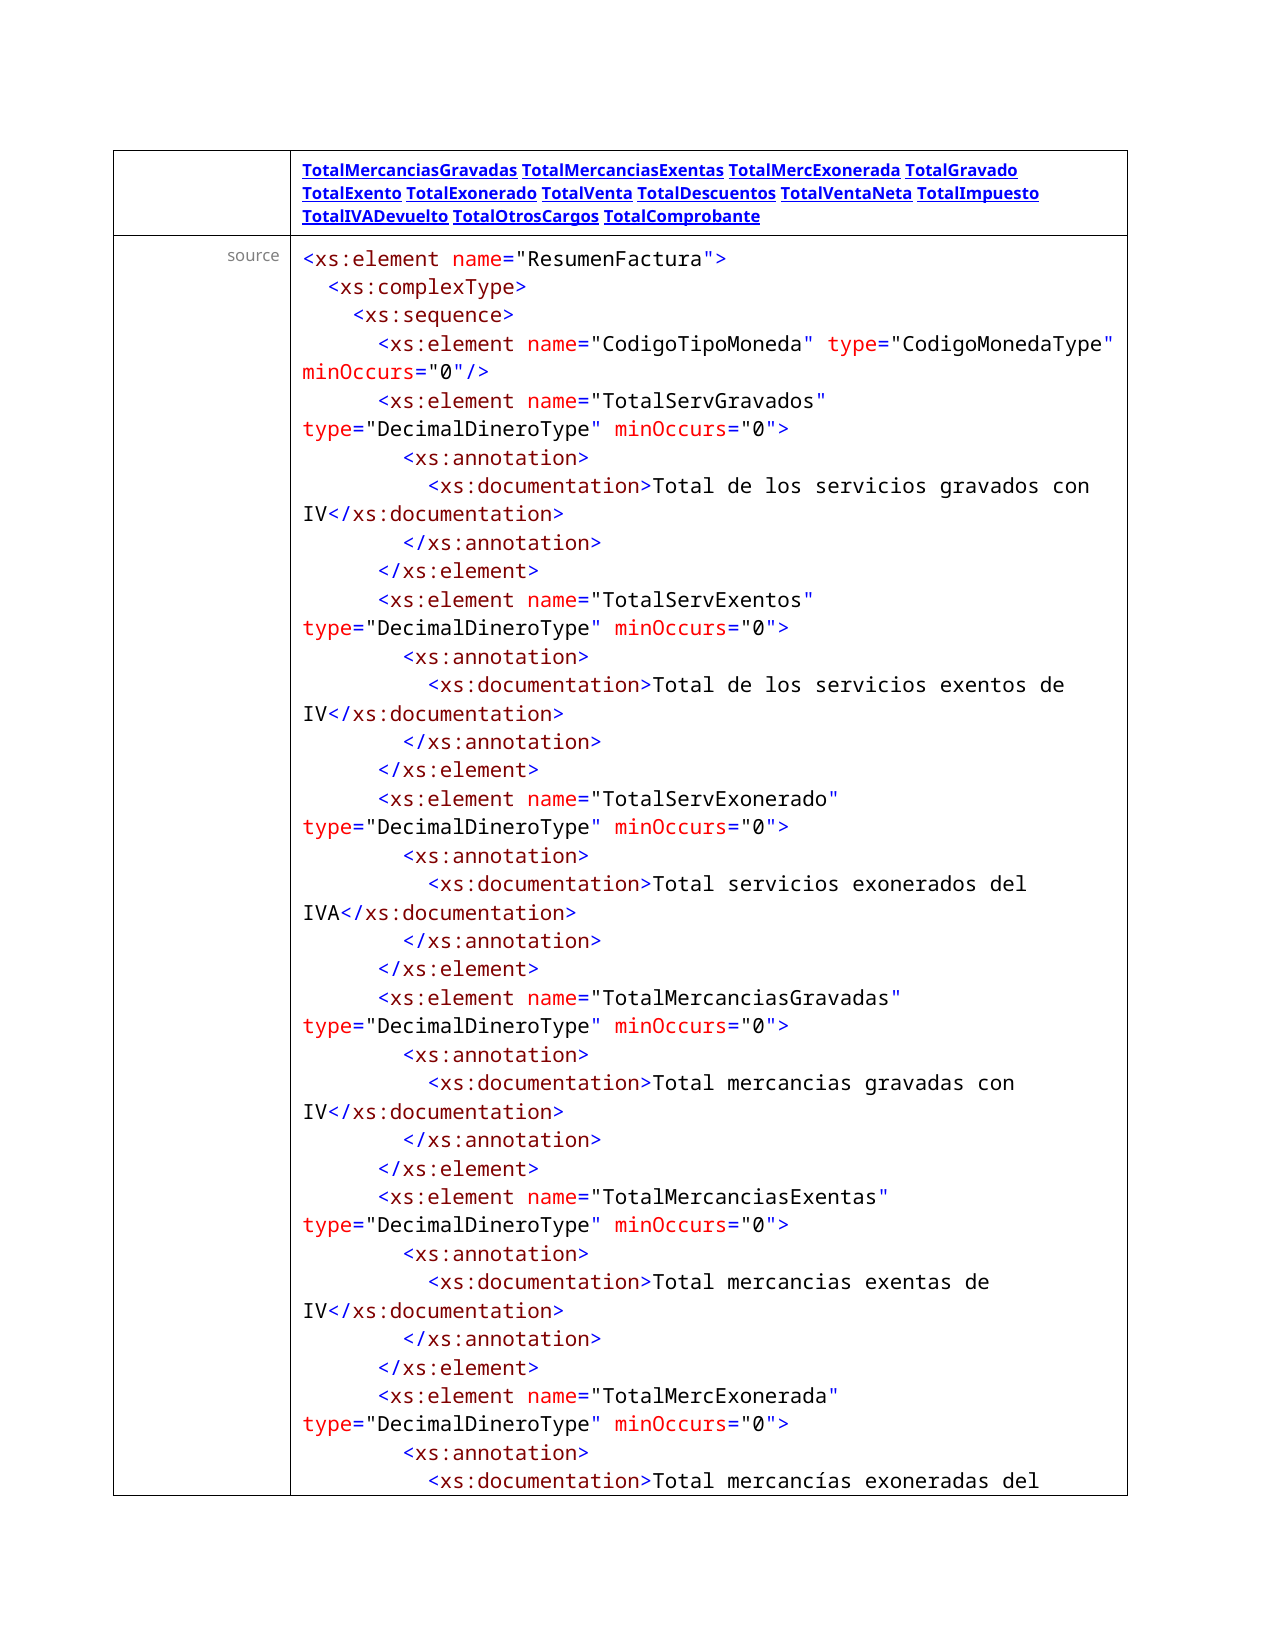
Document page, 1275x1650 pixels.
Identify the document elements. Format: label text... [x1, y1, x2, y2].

table_cell [114, 151, 290, 235]
table_cell source [114, 236, 290, 1495]
table_cell <xs:element name="ResumenFactura"> <xs:complexType> <xs:sequence> <xs:element name="CodigoTipoMoneda" type="CodigoMonedaType" minOccurs="0"/> <xs:element name="TotalServGravados" type="DecimalDineroType" minOccurs="0"> <xs:annotation> <xs:documentation>Total de los servicios gravados con IV</xs:documentation> </xs:annotation> </xs:element> <xs:element name="TotalServExentos" type="DecimalDineroType" minOccurs="0"> <xs:annotation> <xs:documentation>Total de los servicios exentos de IV</xs:documentation> </xs:annotation> </xs:element> <xs:element name="TotalServExonerado" type="DecimalDineroType" minOccurs="0"> <xs:annotation> <xs:documentation>Total servicios exonerados del IVA</xs:documentation> </xs:annotation> </xs:element> <xs:element name="TotalMercanciasGravadas" type="DecimalDineroType" minOccurs="0"> <xs:annotation> <xs:documentation>Total mercancias gravadas con IV</xs:documentation> </xs:annotation> </xs:element> <xs:element name="TotalMercanciasExentas" type="DecimalDineroType" minOccurs="0"> <xs:annotation> <xs:documentation>Total mercancias exentas de IV</xs:documentation> </xs:annotation> </xs:element> <xs:element name="TotalMercExonerada" type="DecimalDineroType" minOccurs="0"> <xs:annotation> <xs:documentation>Total mercancías exoneradas del [291, 236, 1127, 1495]
table_cell TotalMercanciasGravadas TotalMercanciasExentas TotalMercExonerada TotalGravado TotalExento TotalExonerado TotalVenta TotalDescuentos TotalVentaNeta TotalImpuesto TotalIVADevuelto TotalOtrosCargos TotalComprobante [291, 151, 1127, 235]
